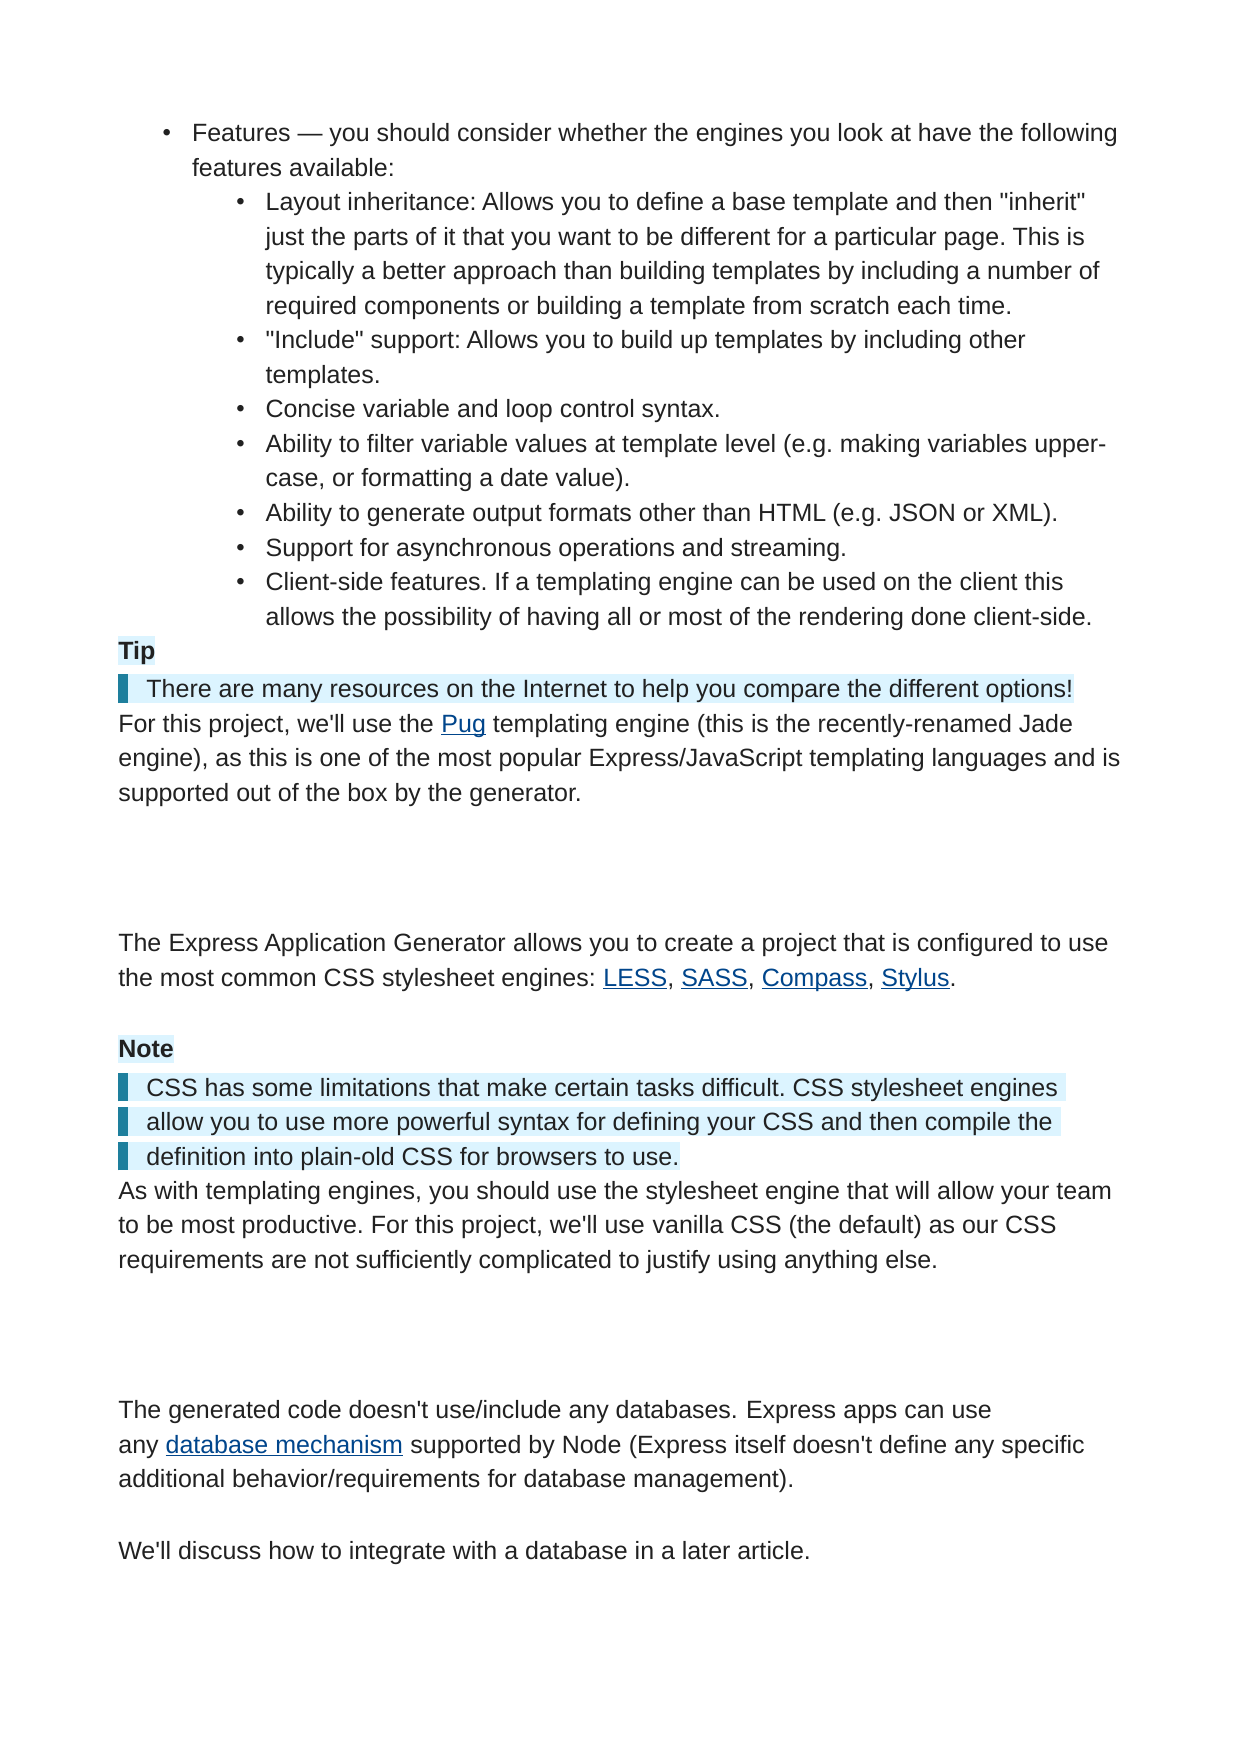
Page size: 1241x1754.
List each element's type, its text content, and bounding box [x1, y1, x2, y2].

text For this project, we'll use the Pug templating engine (this is the recently-renamed Jade engine), as this is one of the most popular Express/JavaScript templating languages and is supported out of the box by the generator. [118, 709, 1122, 806]
list Features — you should consider whether the engines you look at have the following features available: [162, 118, 1122, 181]
list Layout inheritance: Allows you to define a base template and then "inherit" just the parts of it that you want to be different for a particular page. This is typically a better approach than building templates by including a number of required components or building a template from scratch each time. [236, 187, 1122, 319]
list Ability to generate output formats other than HTML (e.g. JSON or XML). [236, 498, 1122, 527]
list Ability to filter variable values at template level (e.g. making variables upper-case, or formatting a date value). [236, 429, 1122, 492]
text CSS has some limitations that make certain tasks difficult. CSS stylesheet engines allow you to use more powerful syntax for defining your CSS and then compile the definition into plain-old CSS for browsers to use. [118, 1073, 1122, 1170]
text As with templating engines, you should use the stylesheet engine that will allow your team to be most productive. For this project, we'll use vanilla CSS (the default) as our CSS requirements are not sufficiently complicated to justify using anything else. [118, 1176, 1122, 1274]
subtitle What CSS stylesheet engine should I use? [118, 850, 1122, 884]
list Support for asynchronous operations and streaming. [236, 532, 1122, 561]
subtitle What database should I use? [118, 1317, 1122, 1351]
text The Express Application Generator allows you to create a project that is configured to use the most common CSS stylesheet engines: LESS, SASS, Compass, Stylus. [118, 928, 1122, 991]
list Concise variable and loop control syntax. [236, 394, 1122, 423]
text We'll discuss how to integrate with a database in a later article. [118, 1536, 1122, 1565]
subtitle Tip [118, 636, 1122, 665]
text The generated code doesn't use/include any databases. Express apps can use any database mechanism supported by Node (Express itself doesn't define any specific additional behavior/requirements for database management). [118, 1395, 1122, 1493]
list "Include" support: Allows you to build up templates by including other templates. [236, 325, 1122, 388]
subtitle Note [118, 1034, 1122, 1063]
list Client-side features. If a templating engine can be used on the client this allows the possibility of having all or most of the rendering done client-side. [236, 567, 1122, 630]
text There are many resources on the Internet to help you compare the different options! [128, 674, 1122, 703]
